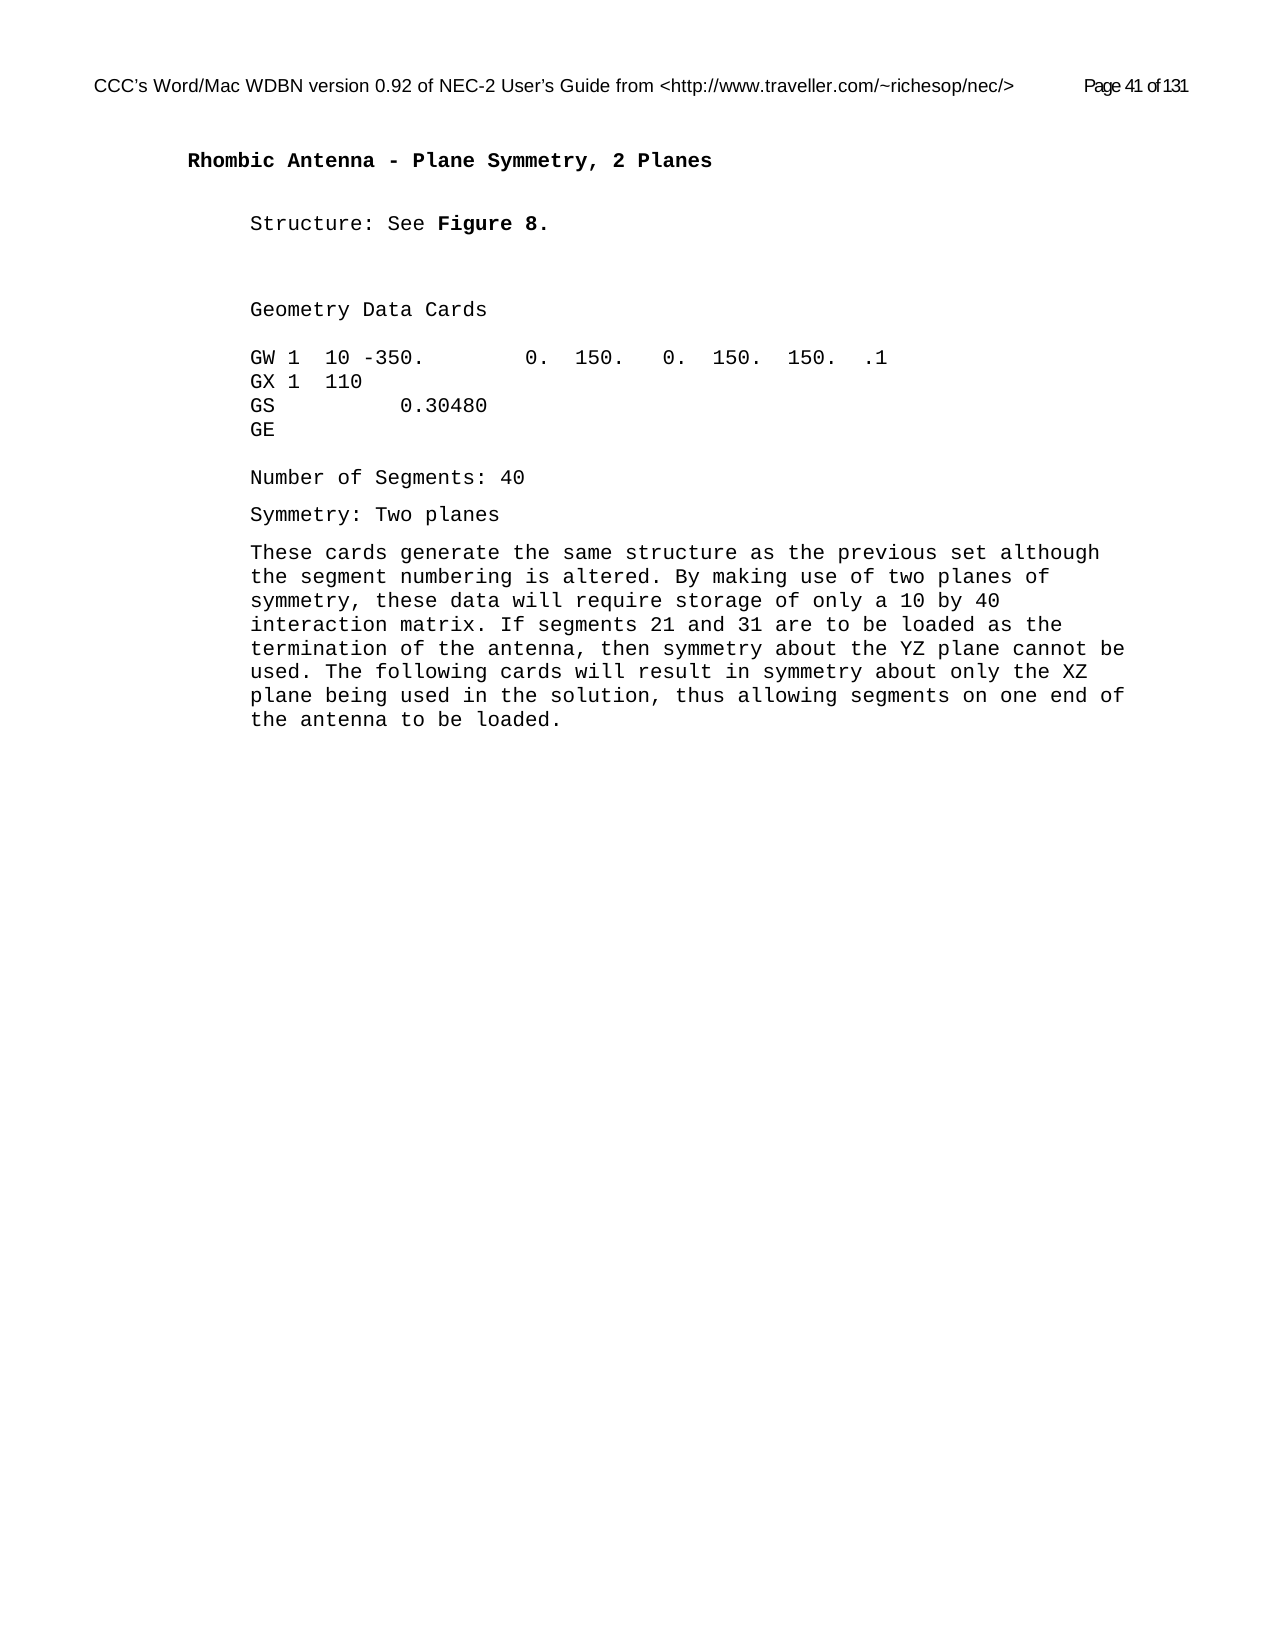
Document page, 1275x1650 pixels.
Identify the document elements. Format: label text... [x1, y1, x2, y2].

text symmetry, these data will require storage of only a 10 by 40 [187, 589, 1181, 613]
text GE [187, 419, 1181, 443]
text Symmetry: Two planes [187, 491, 1181, 528]
text interaction matrix. If segments 21 and 31 are to be loaded as the [187, 613, 1181, 637]
text the segment numbering is altered. By making use of two planes of [187, 566, 1181, 589]
text GX 1 110 [187, 371, 1181, 395]
text Structure: See Figure 8. [187, 199, 1181, 236]
text GW 1 10 -350. 0. 150. 0. 150. 150. .1 [187, 347, 1181, 371]
text termination of the antenna, then symmetry about the YZ plane cannot be [187, 637, 1181, 661]
text Number of Segments: 40 [187, 467, 1181, 491]
text plane being used in the solution, thus allowing segments on one end of [187, 685, 1181, 709]
text Geometry Data Cards [187, 285, 1181, 323]
text the antenna to be loaded. [187, 709, 1181, 733]
text These cards generate the same structure as the previous set although [187, 528, 1181, 566]
text used. The following cards will result in symmetry about only the XZ [187, 661, 1181, 685]
text GS 0.30480 [187, 395, 1181, 419]
text Rhombic Antenna - Plane Symmetry, 2 Planes [187, 150, 1181, 174]
